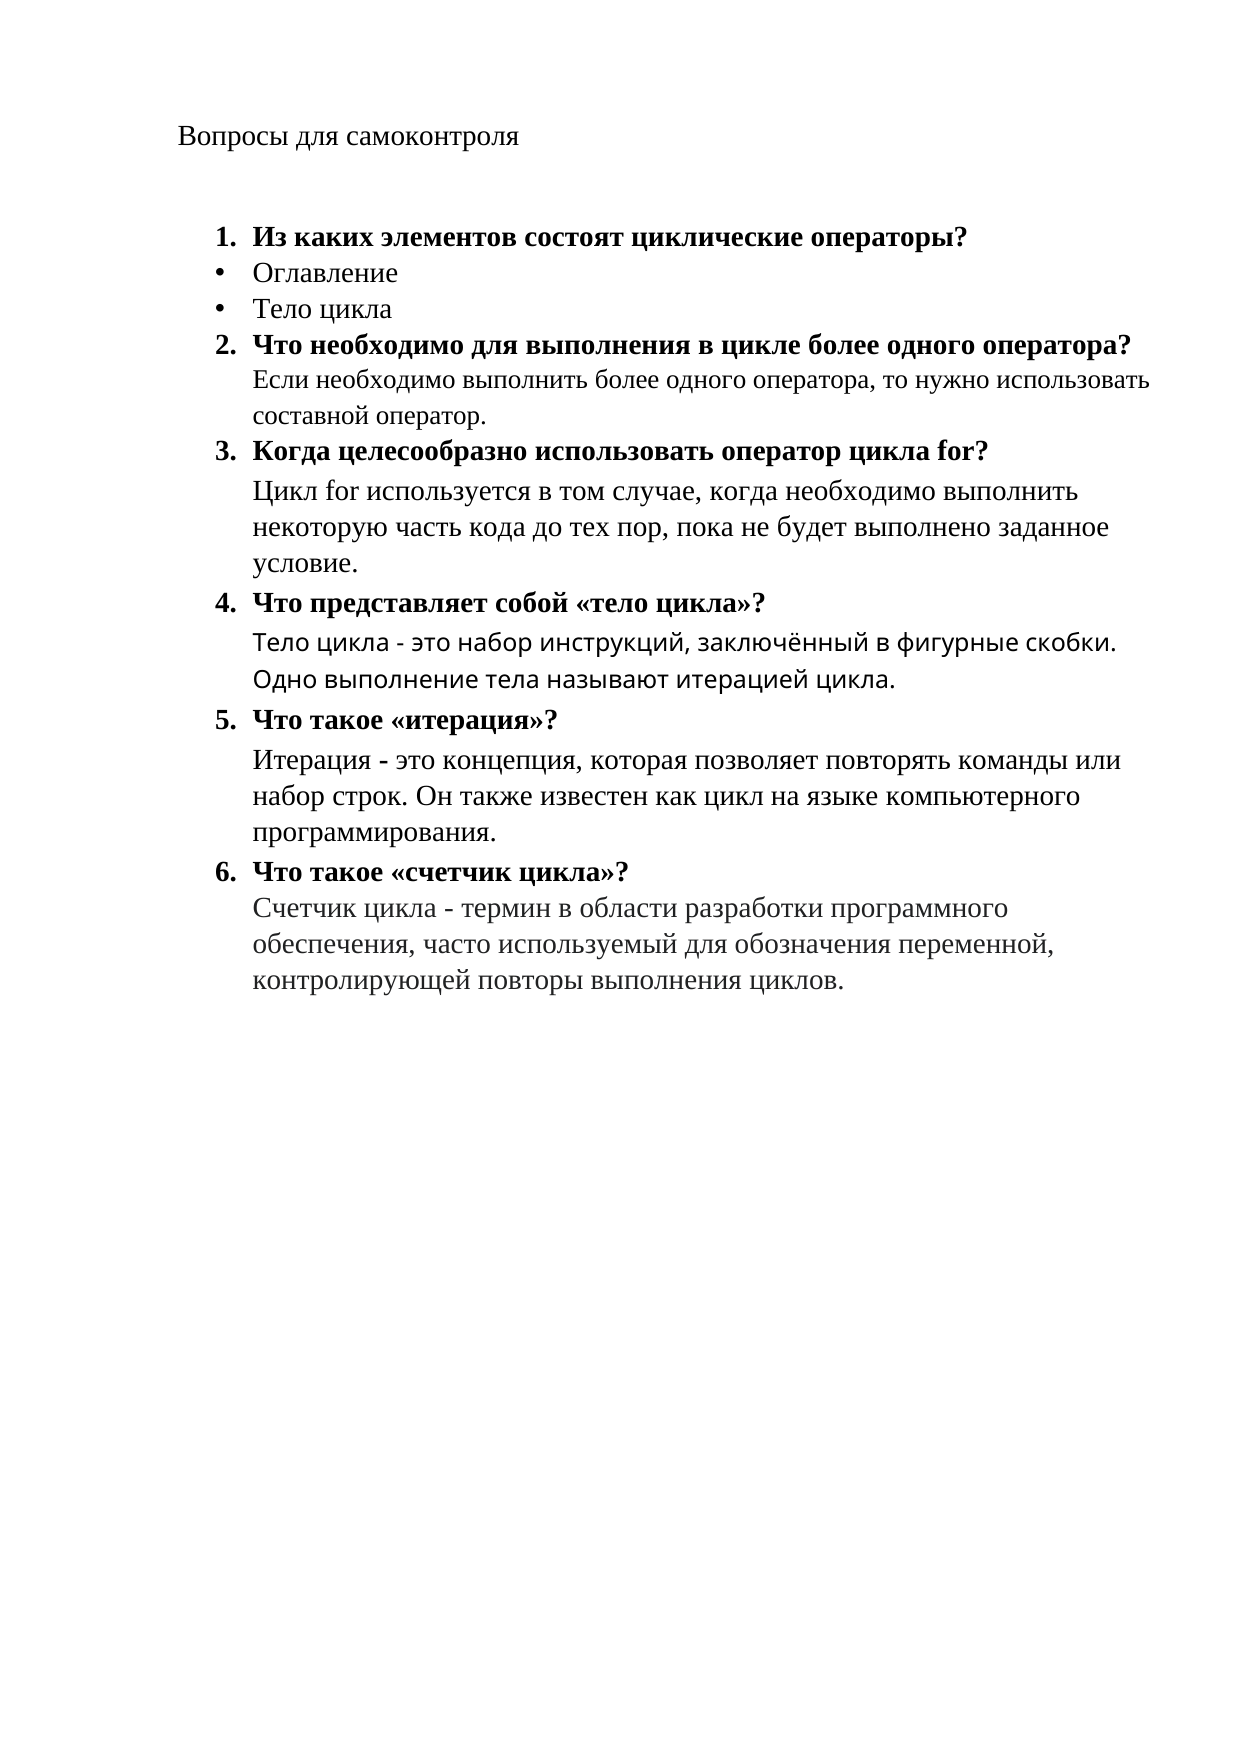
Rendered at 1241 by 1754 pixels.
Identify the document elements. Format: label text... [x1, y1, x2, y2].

list Из каких элементов состоят циклические операторы? [215, 219, 1152, 252]
list Оглавление [215, 255, 1152, 288]
list Итерация - это концепция, которая позволяет повторять команды или набор строк. Он также известен как цикл на языке компьютерного программирования. [215, 742, 1152, 848]
list Тело цикла [215, 291, 1152, 325]
list Тело цикла - это набор инструкций, заключённый в фигурные скобки. Одно выполнение тела называют итерацией цикла. [215, 624, 1152, 696]
list Что представляет собой «тело цикла»? [215, 585, 1152, 618]
list Если необходимо выполнить более одного оператора, то нужно использовать составной оператор. [215, 363, 1152, 431]
list Что такое «итерация»? [215, 702, 1152, 736]
list Цикл for используется в том случае, когда необходимо выполнить некоторую часть кода до тех пор, пока не будет выполнено заданное условие. [215, 473, 1152, 579]
list Когда целесообразно использовать оператор цикла for? [215, 433, 1152, 467]
list Счетчик цикла - термин в области разработки программного обеспечения, часто используемый для обозначения переменной, контролирующей повторы выполнения циклов. [215, 890, 1152, 996]
list Что такое «счетчик цикла»? [215, 854, 1152, 887]
text Вопросы для самоконтроля [177, 118, 1152, 152]
list Что необходимо для выполнения в цикле более одного оператора? [215, 327, 1152, 361]
